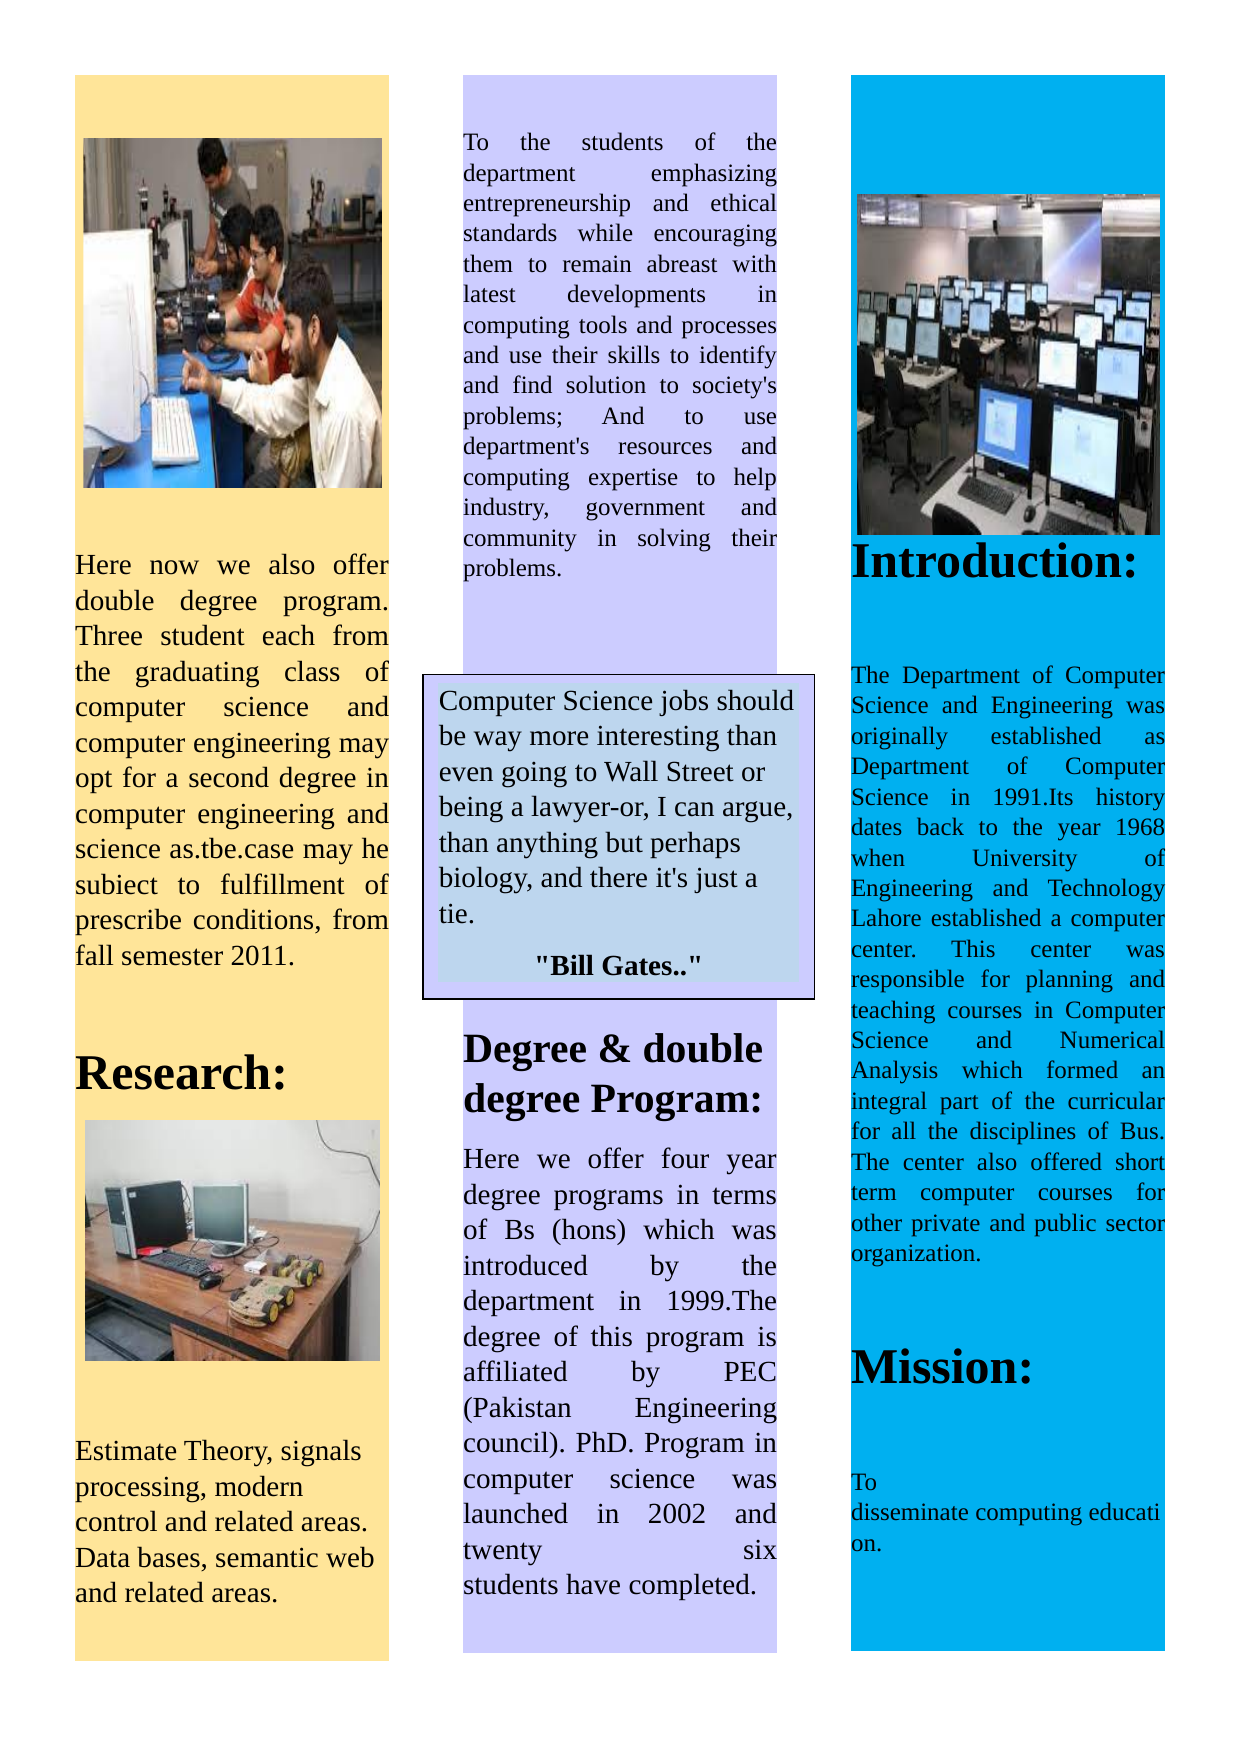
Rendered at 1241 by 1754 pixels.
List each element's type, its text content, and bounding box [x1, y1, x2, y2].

text To the students of the department emphasizing entrepreneurship and ethical standards while encouraging them to remain abreast with latest developments in computing tools and processes and use their skills to identify and find solution to society's problems; And to use department's resources and computing expertise to help industry, government and community in solving their problems. [463, 127, 777, 582]
text Estimate Theory, signals processing, modern control and related areas. Data bases, semantic web and related areas. [75, 1433, 389, 1609]
text Research: [75, 1042, 389, 1100]
text Introduction: [851, 530, 1165, 588]
text Degree & double degree Program: [463, 1023, 777, 1122]
text Here we offer four year degree programs in terms of Bs (hons) which was introduced by the department in 1999.The degree of this program is affiliated by PEC (Pakistan Engineering council). PhD. Program in computer science was launched in 2002 and twenty six students have completed. [463, 1141, 777, 1601]
text The Department of Computer Science and Engineering was originally established as Department of Computer Science in 1991.Its history dates back to the year 1968 when University of Engineering and Technology Lahore established a computer center. This center was responsible for planning and teaching courses in Computer Science and Numerical Analysis which formed an integral part of the curricular for all the disciplines of Bus. The center also offered short term computer courses for other private and public sector organization. [851, 660, 1165, 1267]
text Mission: [851, 1337, 1165, 1395]
text To disseminate computing education. [851, 1467, 1165, 1557]
text Here now we also offer double degree program. Three student each from the graduating class of computer science and computer engineering may opt for a second degree in computer engineering and science as.tbe.case may he subiect to fulfillment of prescribe conditions, from fall semester 2011. [75, 547, 389, 972]
text Computer Science jobs should be way more interesting than even going to Wall Street or being a lawyer-or, I can argue, than anything but perhaps biology, and there it's just a tie. [438, 683, 799, 929]
text "Bill Gates.." [438, 948, 799, 982]
